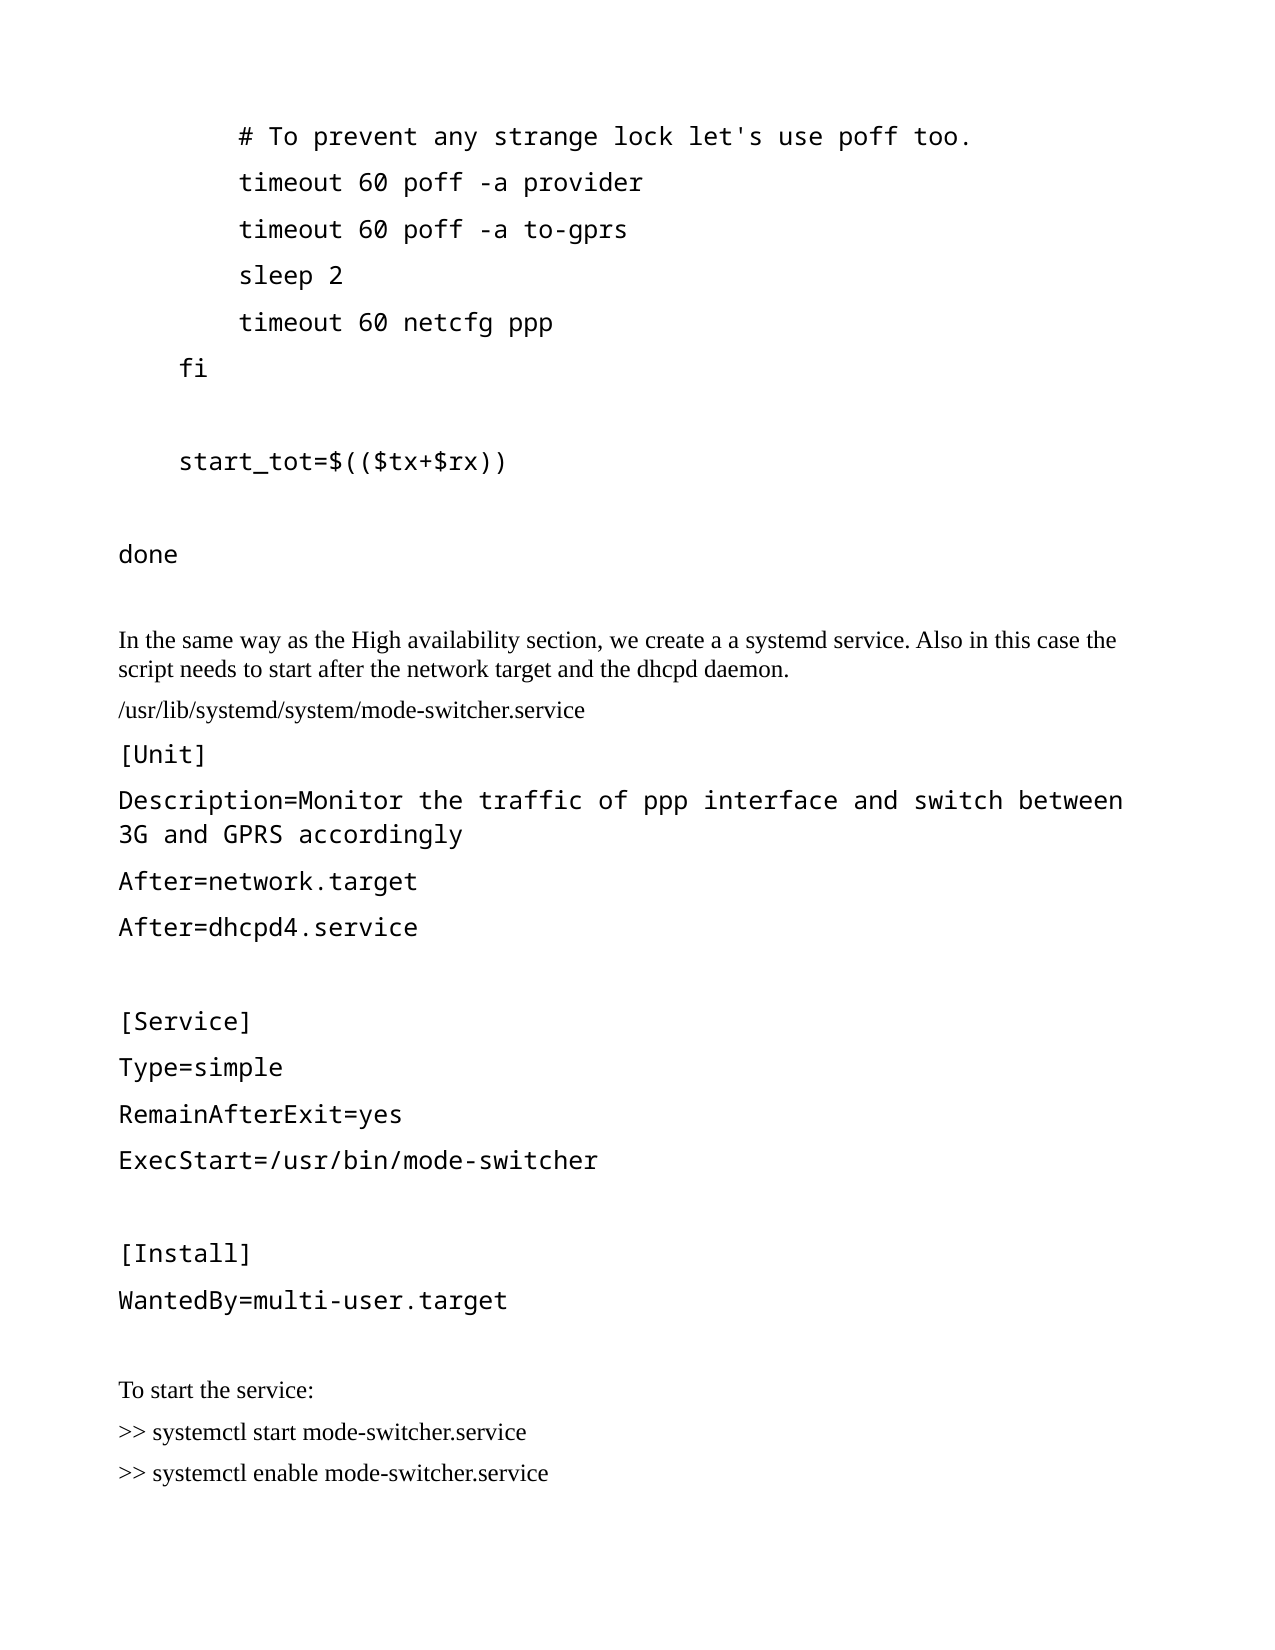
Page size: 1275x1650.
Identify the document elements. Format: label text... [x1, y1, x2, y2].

text start_tot=$(($tx+$rx)) [118, 444, 1157, 478]
text After=network.target [118, 863, 1157, 897]
text RemainAfterExit=yes [118, 1096, 1157, 1130]
text /usr/lib/systemd/system/mode-switcher.service [118, 695, 1157, 724]
text done [118, 537, 1157, 571]
text sleep 2 [118, 258, 1157, 292]
text # To prevent any strange lock let's use poff too. [118, 118, 1157, 152]
text timeout 60 netcfg ppp [118, 304, 1157, 338]
text >> systemctl enable mode-switcher.service [118, 1458, 1157, 1487]
text [Unit] [118, 736, 1157, 770]
text fi [118, 351, 1157, 385]
text Description=Monitor the traffic of ppp interface and switch between 3G and GPRS accordingly [118, 783, 1157, 851]
text timeout 60 poff -a to-gprs [118, 211, 1157, 245]
text Type=simple [118, 1050, 1157, 1084]
text To start the service: [118, 1376, 1157, 1404]
text WantedBy=multi-user.target [118, 1282, 1157, 1317]
text timeout 60 poff -a provider [118, 165, 1157, 199]
text ExecStart=/usr/bin/mode-switcher [118, 1143, 1157, 1177]
text >> systemctl start mode-switcher.service [118, 1417, 1157, 1446]
text In the same way as the High availability section, we create a a systemd service. Also in this case the script needs to start after the network target and the dhcpd daemon. [118, 625, 1157, 682]
text [Service] [118, 1003, 1157, 1037]
text [Install] [118, 1236, 1157, 1270]
text After=dhcpd4.service [118, 910, 1157, 944]
